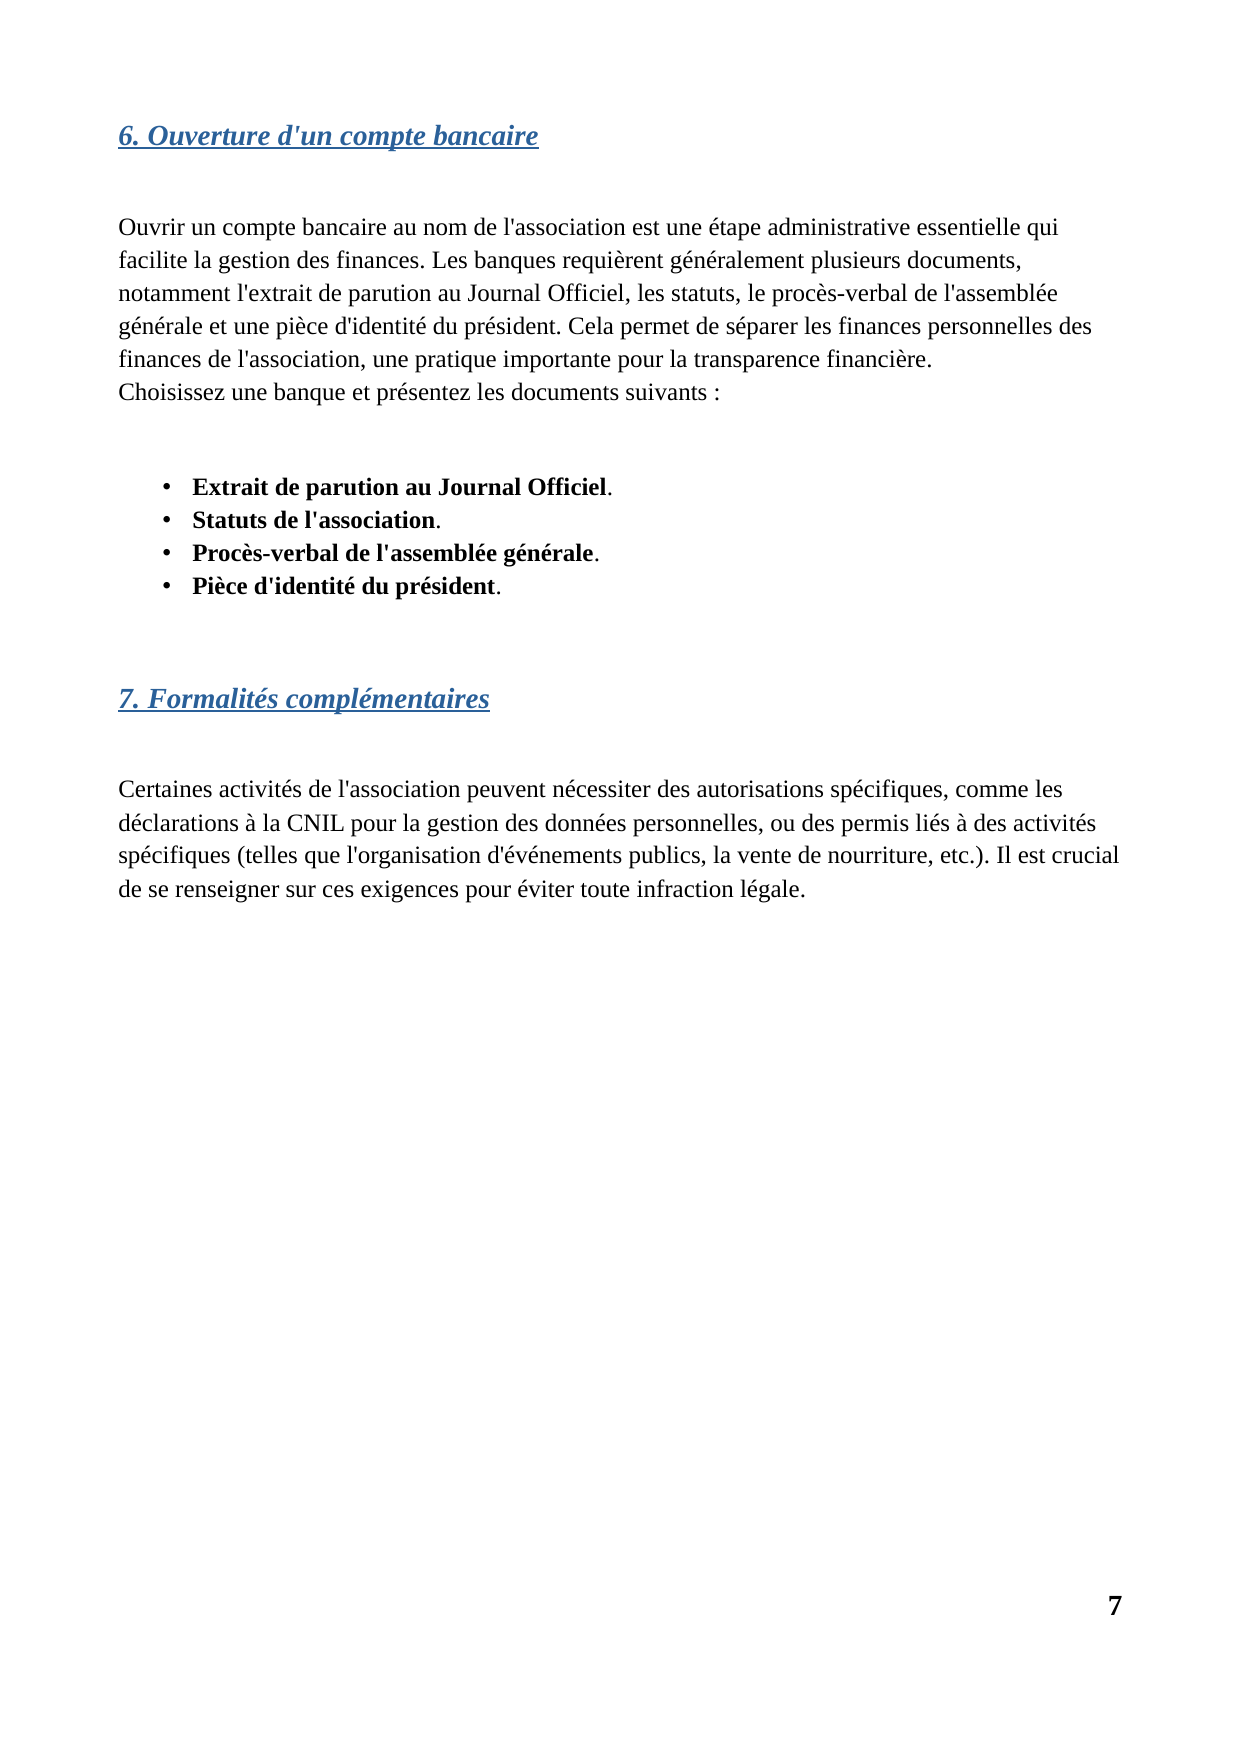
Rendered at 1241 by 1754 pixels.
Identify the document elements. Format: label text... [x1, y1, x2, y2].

list Statuts de l'association. [162, 505, 1122, 534]
list Procès-verbal de l'assemblée générale. [162, 538, 1122, 567]
list Pièce d'identité du président. [162, 571, 1122, 600]
subtitle 6. Ouverture d'un compte bancaire [118, 118, 1122, 152]
text Certaines activités de l'association peuvent nécessiter des autorisations spécifiques, comme les déclarations à la CNIL pour la gestion des données personnelles, ou des permis liés à des activités spécifiques (telles que l'organisation d'événements publics, la vente de nourriture, etc.). Il est crucial de se renseigner sur ces exigences pour éviter toute infraction légale. [118, 774, 1122, 902]
list Extrait de parution au Journal Officiel. [162, 472, 1122, 501]
subtitle 7. Formalités complémentaires [118, 681, 1122, 714]
text 7 [118, 1588, 1122, 1621]
text Ouvrir un compte bancaire au nom de l'association est une étape administrative essentielle qui facilite la gestion des finances. Les banques requièrent généralement plusieurs documents, notamment l'extrait de parution au Journal Officiel, les statuts, le procès-verbal de l'assemblée générale et une pièce d'identité du président. Cela permet de séparer les finances personnelles des finances de l'association, une pratique importante pour la transparence financière. Choisissez une banque et présentez les documents suivants : [118, 212, 1122, 406]
